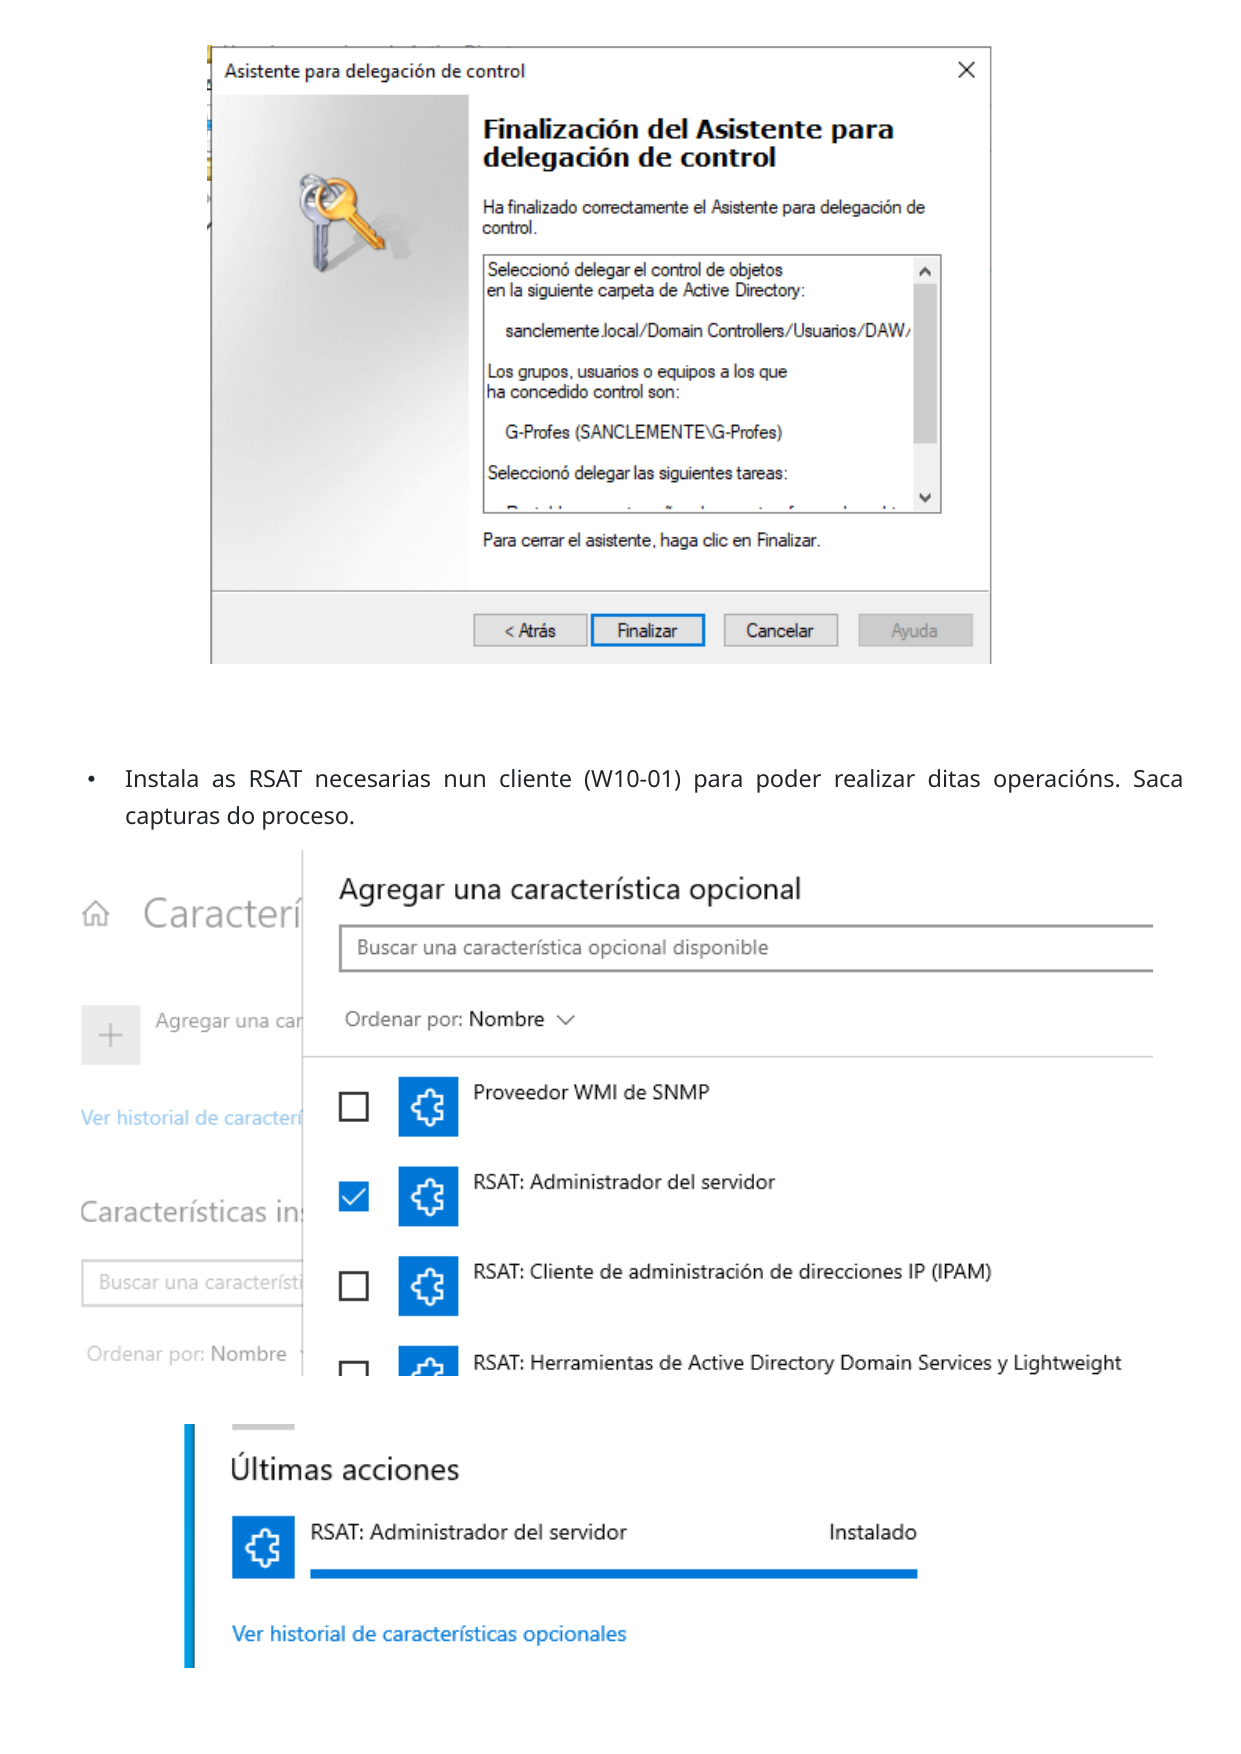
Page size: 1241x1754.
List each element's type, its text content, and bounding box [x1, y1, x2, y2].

picture [194, 1424, 1013, 1668]
picture [81, 850, 1154, 1376]
picture [207, 45, 992, 664]
list Instala as RSAT necesarias nun cliente (W10-01) para poder realizar ditas operacións. Saca capturas do proceso. [87, 763, 1184, 831]
